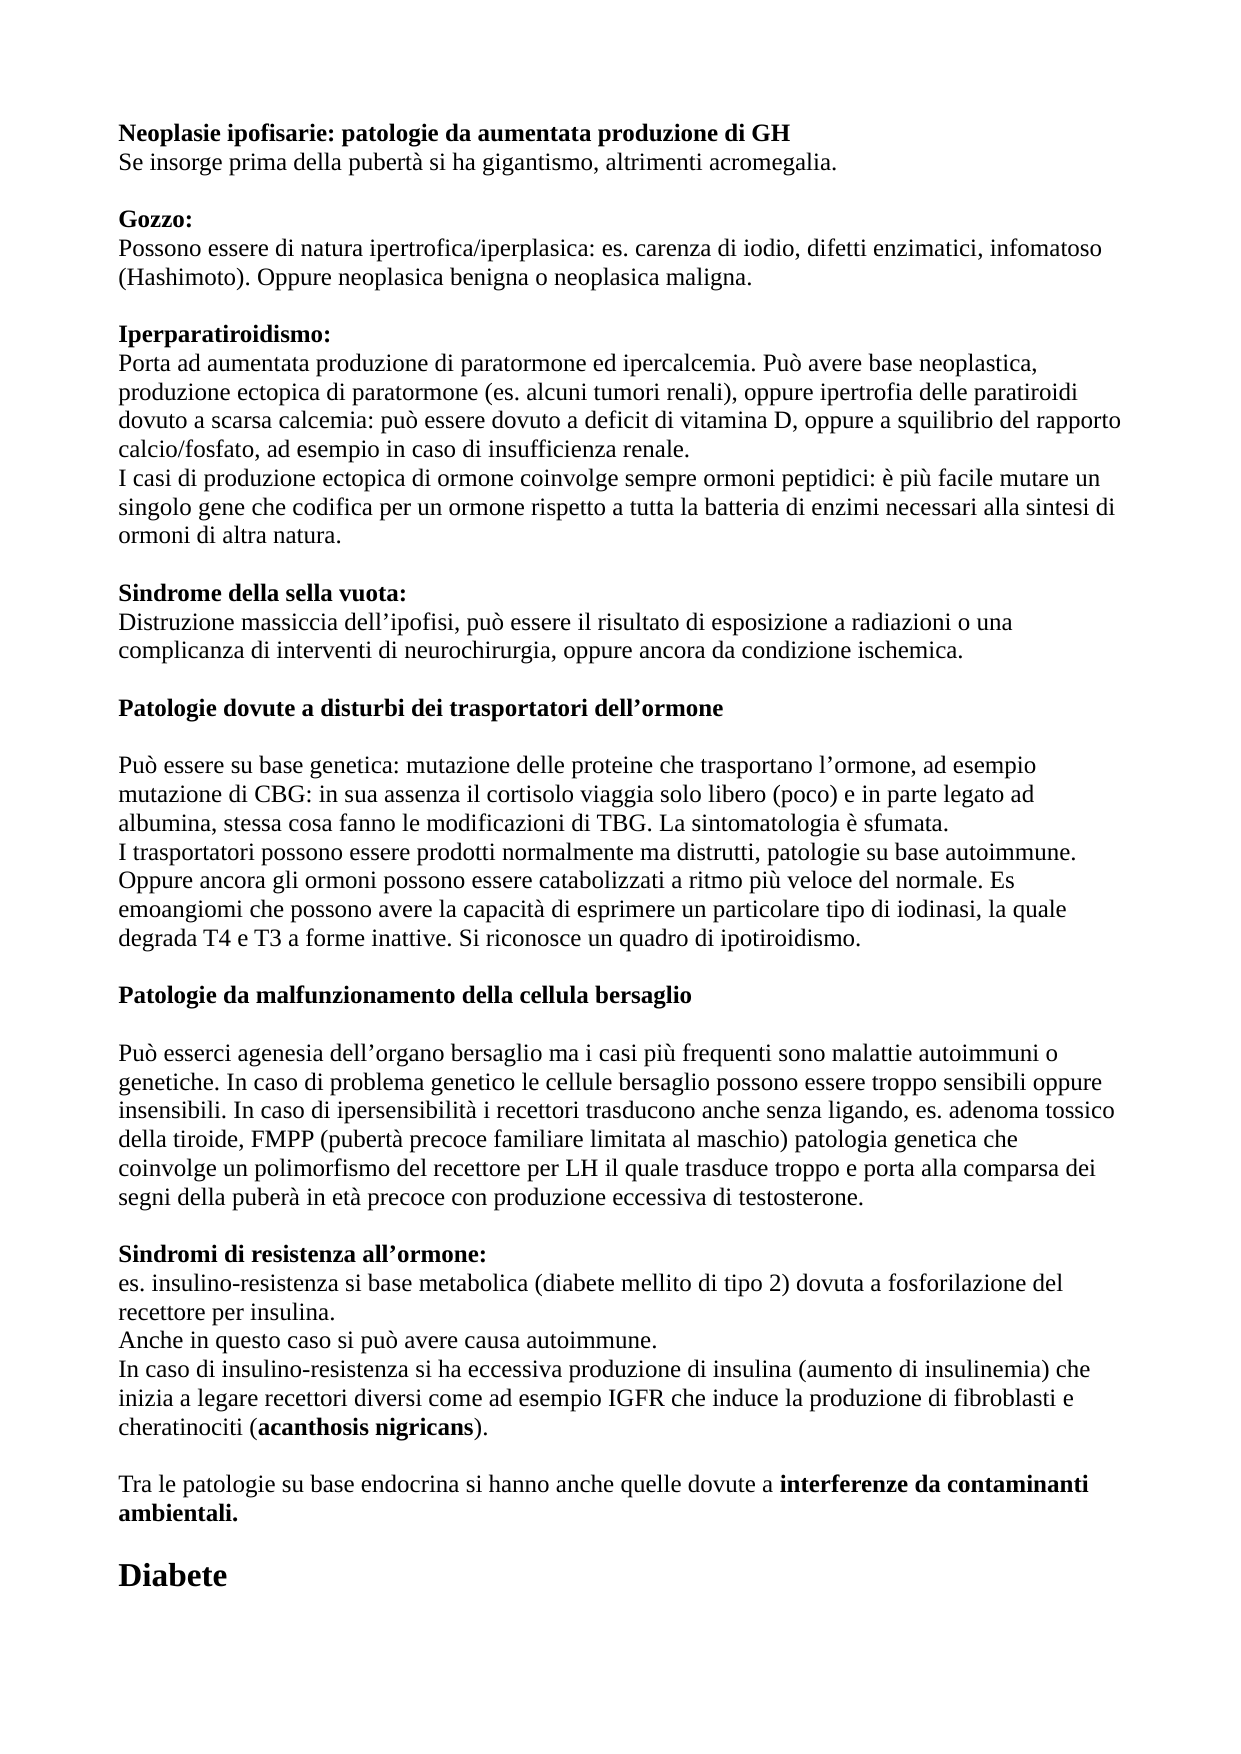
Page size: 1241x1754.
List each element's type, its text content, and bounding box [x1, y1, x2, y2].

text Può esserci agenesia dell’organo bersaglio ma i casi più frequenti sono malattie autoimmuni o genetiche. In caso di problema genetico le cellule bersaglio possono essere troppo sensibili oppure insensibili. In caso di ipersensibilità i recettori trasducono anche senza ligando, es. adenoma tossico della tiroide, FMPP (pubertà precoce familiare limitata al maschio) patologia genetica che coinvolge un polimorfismo del recettore per LH il quale trasduce troppo e porta alla comparsa dei segni della puberà in età precoce con produzione eccessiva di testosterone. [118, 1038, 1122, 1211]
text Patologie dovute a disturbi dei trasportatori dell’ormone [118, 693, 1122, 722]
text es. insulino-resistenza si base metabolica (diabete mellito di tipo 2) dovuta a fosforilazione del recettore per insulina. [118, 1268, 1122, 1326]
text Neoplasie ipofisarie: patologie da aumentata produzione di GH [118, 118, 1122, 147]
text Gozzo: [118, 204, 1122, 233]
text Sindromi di resistenza all’ormone: [118, 1239, 1122, 1268]
text Iperparatiroidismo: [118, 319, 1122, 348]
text Distruzione massiccia dell’ipofisi, può essere il risultato di esposizione a radiazioni o una complicanza di interventi di neurochirurgia, oppure ancora da condizione ischemica. [118, 607, 1122, 664]
text Anche in questo caso si può avere causa autoimmune. [118, 1326, 1122, 1354]
text I trasportatori possono essere prodotti normalmente ma distrutti, patologie su base autoimmune. [118, 837, 1122, 866]
text I casi di produzione ectopica di ormone coinvolge sempre ormoni peptidici: è più facile mutare un singolo gene che codifica per un ormone rispetto a tutta la batteria di enzimi necessari alla sintesi di ormoni di altra natura. [118, 463, 1122, 549]
text Possono essere di natura ipertrofica/iperplasica: es. carenza di iodio, difetti enzimatici, infomatoso (Hashimoto). Oppure neoplasica benigna o neoplasica maligna. [118, 233, 1122, 291]
text Porta ad aumentata produzione di paratormone ed ipercalcemia. Può avere base neoplastica, produzione ectopica di paratormone (es. alcuni tumori renali), oppure ipertrofia delle paratiroidi dovuto a scarsa calcemia: può essere dovuto a deficit di vitamina D, oppure a squilibrio del rapporto calcio/fosfato, ad esempio in caso di insufficienza renale. [118, 348, 1122, 463]
text Sindrome della sella vuota: [118, 578, 1122, 607]
text In caso di insulino-resistenza si ha eccessiva produzione di insulina (aumento di insulinemia) che inizia a legare recettori diversi come ad esempio IGFR che induce la produzione di fibroblasti e cheratinociti (acanthosis nigricans). [118, 1354, 1122, 1441]
text Diabete [118, 1556, 1122, 1594]
text Se insorge prima della pubertà si ha gigantismo, altrimenti acromegalia. [118, 147, 1122, 176]
text Patologie da malfunzionamento della cellula bersaglio [118, 981, 1122, 1009]
text Oppure ancora gli ormoni possono essere catabolizzati a ritmo più veloce del normale. Es emoangiomi che possono avere la capacità di esprimere un particolare tipo di iodinasi, la quale degrada T4 e T3 a forme inattive. Si riconosce un quadro di ipotiroidismo. [118, 866, 1122, 952]
text Può essere su base genetica: mutazione delle proteine che trasportano l’ormone, ad esempio mutazione di CBG: in sua assenza il cortisolo viaggia solo libero (poco) e in parte legato ad albumina, stessa cosa fanno le modificazioni di TBG. La sintomatologia è sfumata. [118, 751, 1122, 837]
text Tra le patologie su base endocrina si hanno anche quelle dovute a interferenze da contaminanti ambientali. [118, 1469, 1122, 1527]
